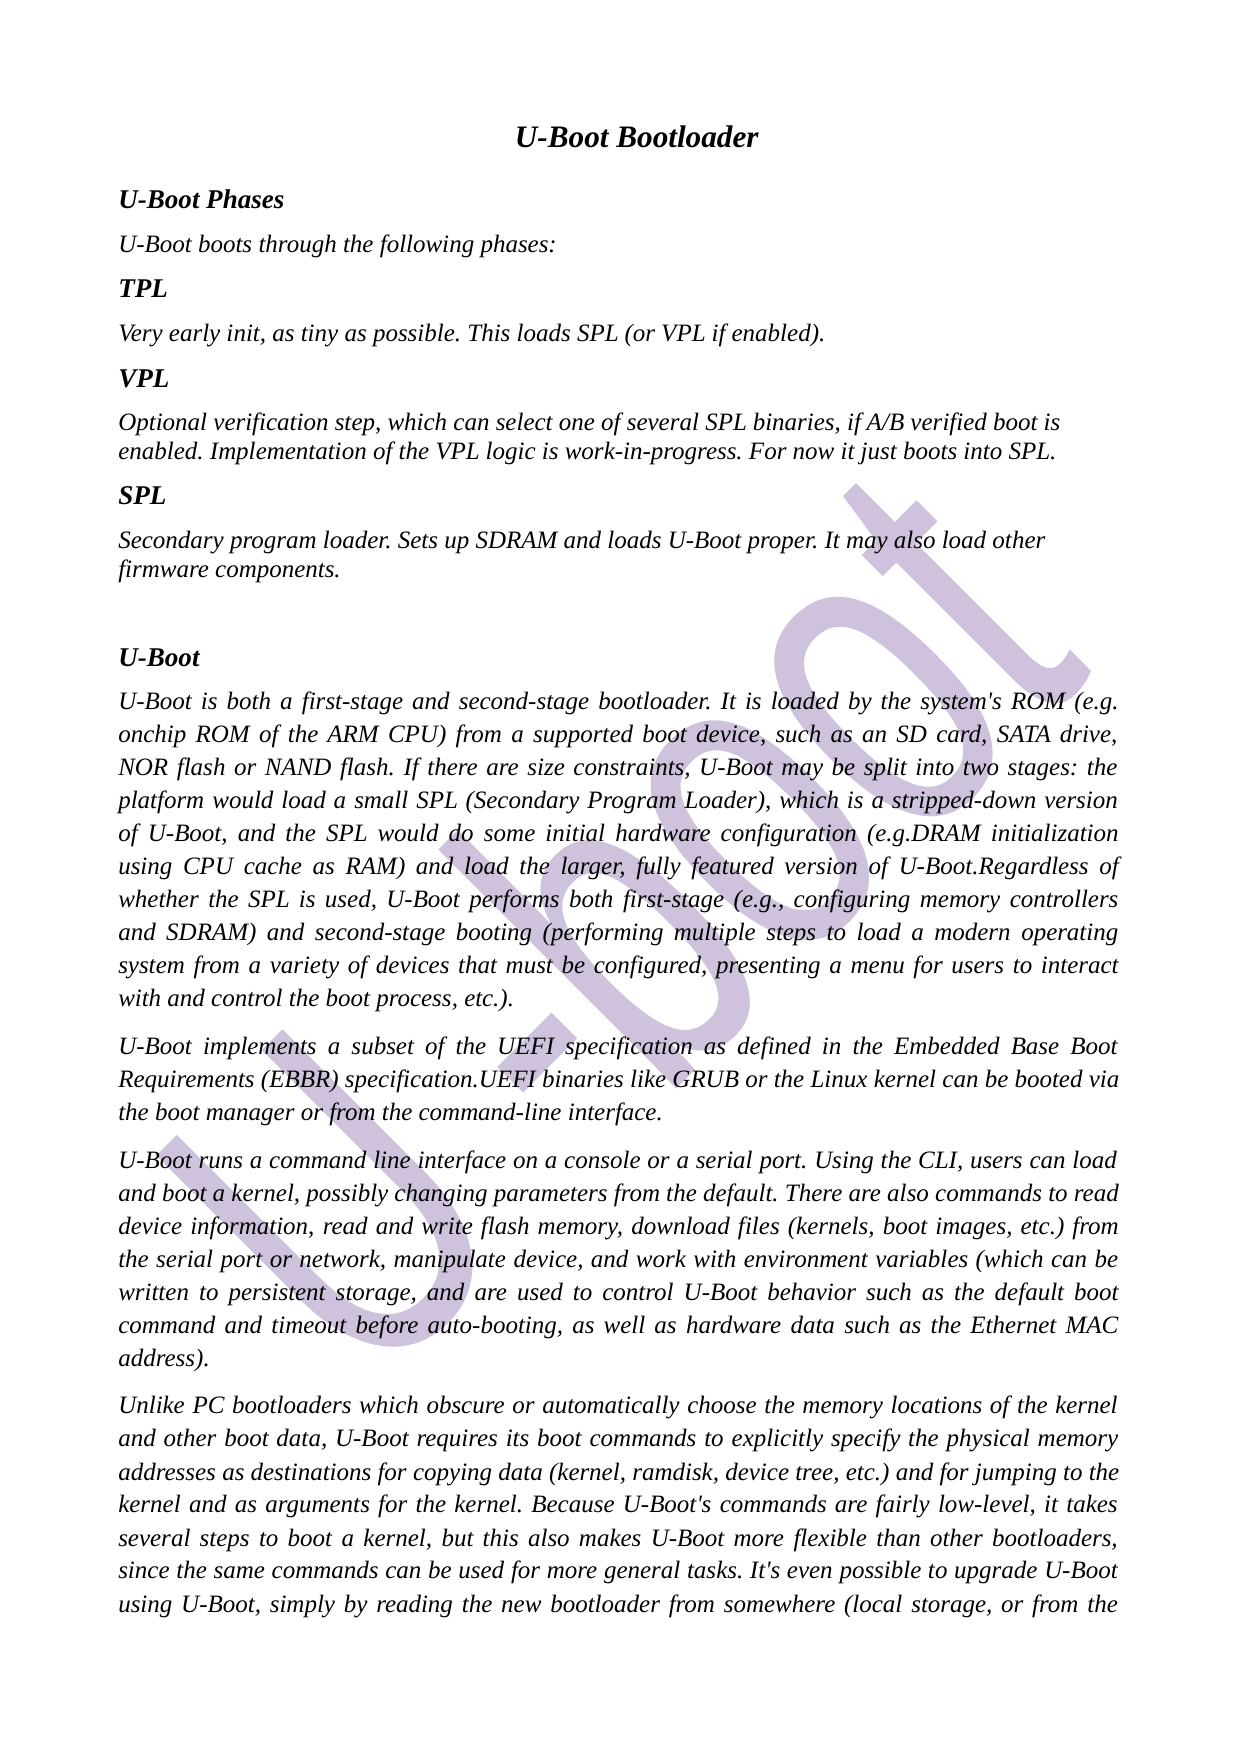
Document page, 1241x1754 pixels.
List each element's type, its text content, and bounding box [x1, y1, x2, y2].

text VPL [118, 362, 1122, 393]
text U-Boot runs a command line interface on a console or a serial port. Using the CLI, users can load and boot a kernel, possibly changing parameters from the default. There are also commands to read device information, read and write flash memory, download files (kernels, boot images, etc.) from the serial port or network, manipulate device, and work with environment variables (which can be written to persistent storage, and are used to control U-Boot behavior such as the default boot command and timeout before auto-booting, as well as hardware data such as the Ethernet MAC address). [118, 1145, 1122, 1372]
text Secondary program loader. Sets up SDRAM and loads U-Boot proper. It may also load other firmware components. [118, 525, 915, 583]
text Very early init, as tiny as possible. This loads SPL (or VPL if enabled). [118, 318, 1122, 347]
text [1015, 641, 1122, 672]
text U-Boot is both a first-stage and second-stage bootloader. It is loaded by the system's ROM (e.g. onchip ROM of the ARM CPU) from a supported boot device, such as an SD card, SATA drive, NOR flash or NAND flash. If there are size constraints, U-Boot may be split into two stages: the platform would load a small SPL (Secondary Program Loader), which is a stripped-down version of U-Boot, and the SPL would do some initial hardware configuration (e.g.DRAM initialization using CPU cache as RAM) and load the larger, fully featured version of U-Boot.Regardless of whether the SPL is used, U-Boot performs both first-stage (e.g., configuring memory controllers and SDRAM) and second-stage booting (performing multiple steps to load a modern operating system from a variety of devices that must be configured, presenting a menu for users to interact with and control the boot process, etc.). [118, 686, 1122, 1012]
text U-Boot [118, 641, 777, 672]
text Secondary program loader. Sets up SDRAM and loads U-Boot proper. It may also load other firmware components. [919, 525, 1122, 583]
text U-Boot implements a subset of the UEFI specification as defined in the Embedded Base Boot Requirements (EBBR) specification.UEFI binaries like GRUB or the Linux kernel can be booted via the boot manager or from the command-line interface. [118, 1031, 336, 1126]
text U-Boot boots through the following phases: [118, 229, 1122, 258]
text U-Boot Phases [118, 183, 1122, 215]
text [923, 641, 1004, 672]
text Unlike PC bootloaders which obscure or automatically choose the memory locations of the kernel and other boot data, U-Boot requires its boot commands to explicitly specify the physical memory addresses as destinations for copying data (kernel, ramdisk, device tree, etc.) and for jumping to the kernel and as arguments for the kernel. Because U-Boot's commands are fairly low-level, it takes several steps to boot a kernel, but this also makes U-Boot more flexible than other bootloaders, since the same commands can be used for more general tasks. It's even possible to upgrade U-Boot using U-Boot, simply by reading the new bootloader from somewhere (local storage, or from the [118, 1391, 1122, 1617]
text [805, 641, 911, 672]
text TPL [118, 273, 1122, 304]
text Optional verification step, which can select one of several SPL binaries, if A/B verified boot is enabled. Implementation of the VPL logic is work-in-progress. For now it just boots into SPL. [118, 407, 1122, 465]
text SPL [118, 479, 1122, 511]
text U-Boot implements a subset of the UEFI specification as defined in the Embedded Base Boot Requirements (EBBR) specification.UEFI binaries like GRUB or the Linux kernel can be booted via the boot manager or from the command-line interface. [286, 1031, 1122, 1126]
